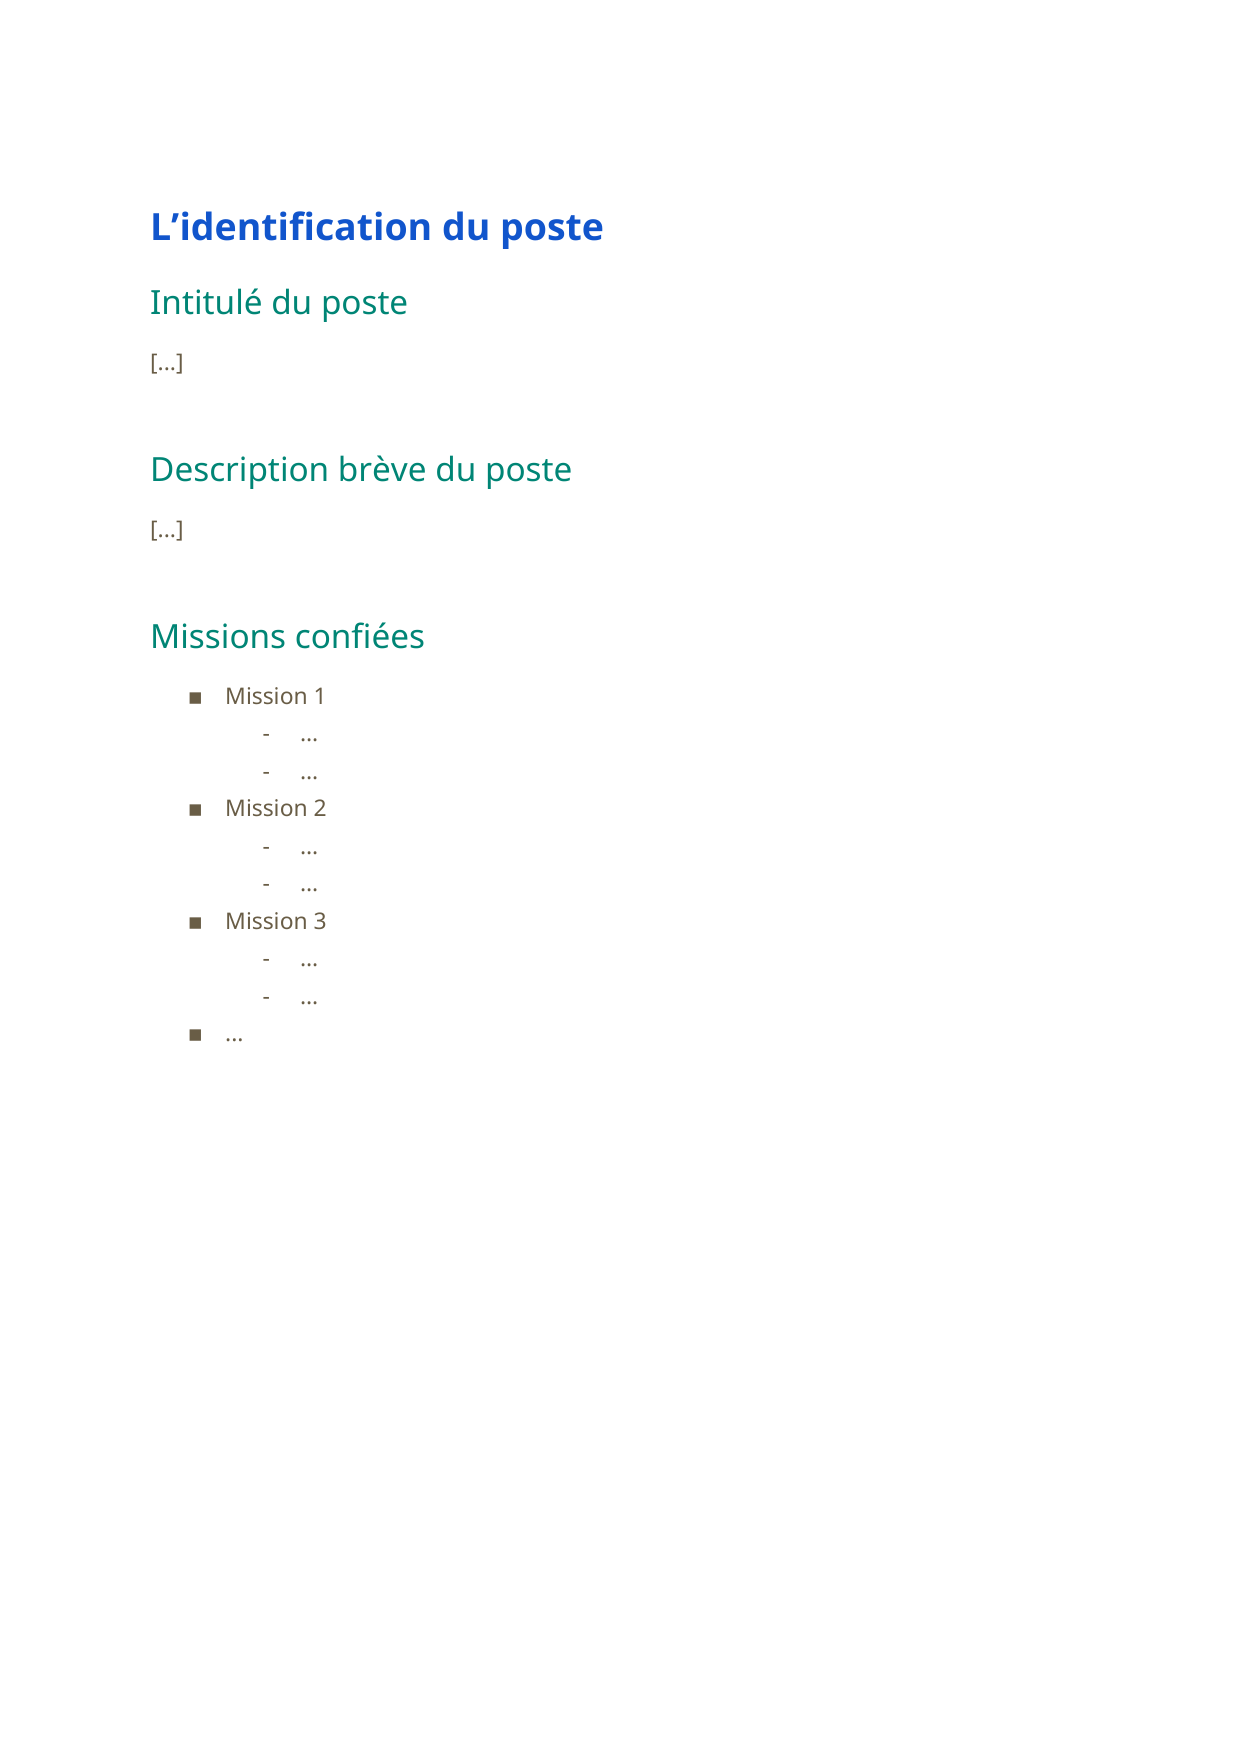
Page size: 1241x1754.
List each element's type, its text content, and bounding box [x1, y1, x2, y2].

subtitle Intitulé du poste [150, 279, 1090, 324]
list … [262, 980, 1090, 1011]
subtitle Missions confiées [150, 613, 1090, 658]
list … [262, 717, 1090, 748]
list … [262, 867, 1090, 898]
list ... [187, 1017, 1090, 1048]
subtitle L’identification du poste [150, 200, 1090, 251]
list … [262, 755, 1090, 786]
subtitle Description brève du poste [150, 446, 1090, 491]
text [...] [150, 346, 1090, 377]
list Mission 1 [187, 680, 1090, 711]
list Mission 2 [187, 792, 1090, 823]
list … [262, 942, 1090, 973]
list … [262, 830, 1090, 861]
list Mission 3 [187, 905, 1090, 936]
text [...] [150, 513, 1090, 544]
